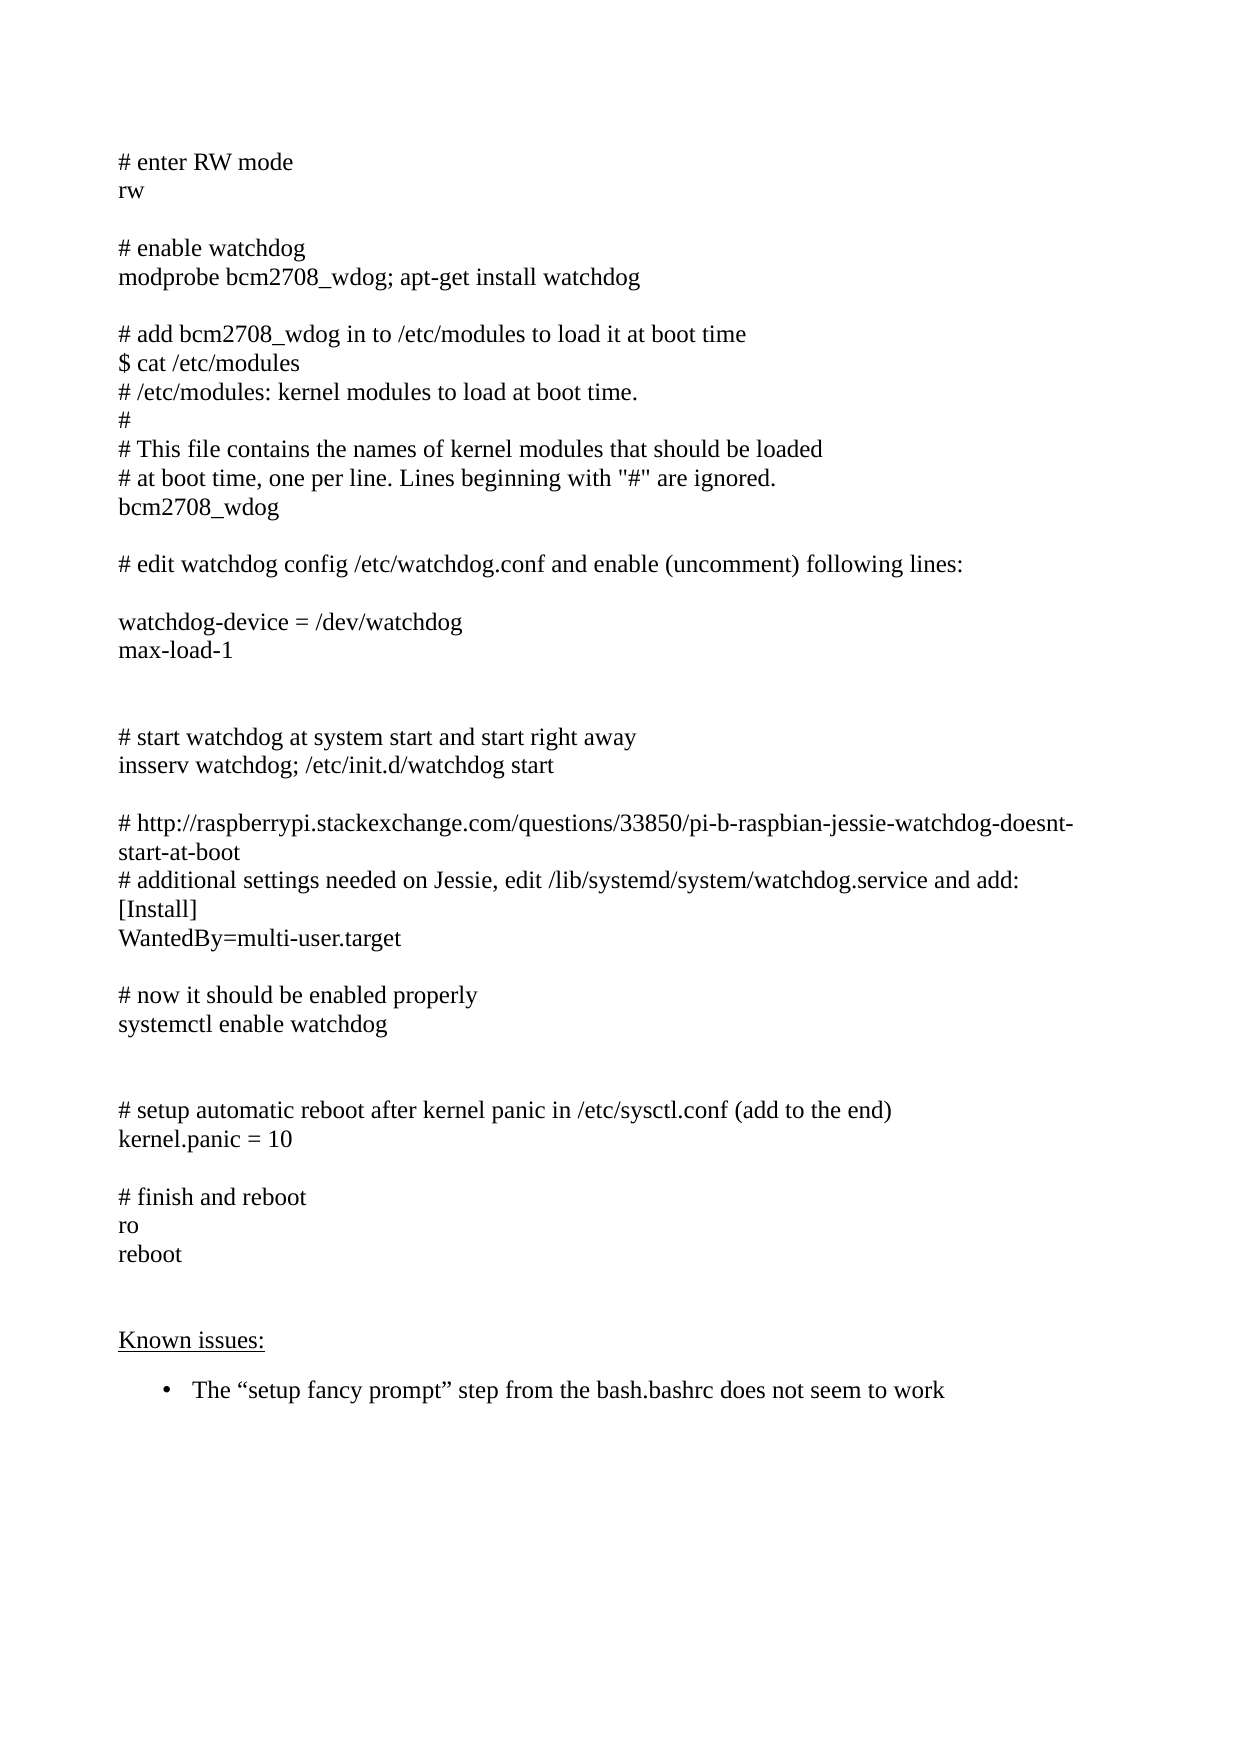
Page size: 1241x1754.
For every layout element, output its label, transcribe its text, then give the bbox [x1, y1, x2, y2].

text [Install] [118, 894, 1122, 923]
text ro [118, 1211, 1122, 1239]
text # setup automatic reboot after kernel panic in /etc/sysctl.conf (add to the end) [118, 1096, 1122, 1124]
text # This file contains the names of kernel modules that should be loaded [118, 434, 1122, 463]
text watchdog-device = /dev/watchdog [118, 607, 1122, 636]
text # start watchdog at system start and start right away [118, 722, 1122, 751]
text # add bcm2708_wdog in to /etc/modules to load it at boot time [118, 319, 1122, 348]
text # edit watchdog config /etc/watchdog.conf and enable (uncomment) following lines: [118, 549, 1122, 578]
text # [118, 406, 1122, 434]
text # /etc/modules: kernel modules to load at boot time. [118, 377, 1122, 406]
text max-load-1 [118, 636, 1122, 664]
text # now it should be enabled properly [118, 981, 1122, 1009]
text $ cat /etc/modules [118, 348, 1122, 377]
text kernel.panic = 10 [118, 1124, 1122, 1153]
text # additional settings needed on Jessie, edit /lib/systemd/system/watchdog.service and add: [118, 866, 1122, 894]
text rw [118, 176, 1122, 204]
text bcm2708_wdog [118, 492, 1122, 521]
text # at boot time, one per line. Lines beginning with "#" are ignored. [118, 463, 1122, 492]
text # enable watchdog [118, 233, 1122, 262]
text # http://raspberrypi.stackexchange.com/questions/33850/pi-b-raspbian-jessie-watchdog-doesnt-start-at-boot [118, 808, 1122, 866]
text systemctl enable watchdog [118, 1009, 1122, 1038]
text insserv watchdog; /etc/init.d/watchdog start [118, 751, 1122, 779]
text # finish and reboot [118, 1182, 1122, 1211]
text reboot [118, 1239, 1122, 1268]
text # enter RW mode [118, 147, 1122, 176]
list The “setup fancy prompt” step from the bash.bashrc does not seem to work [162, 1375, 1122, 1403]
text WantedBy=multi-user.target [118, 923, 1122, 952]
text modprobe bcm2708_wdog; apt-get install watchdog [118, 262, 1122, 291]
text Known issues: [118, 1326, 1122, 1354]
